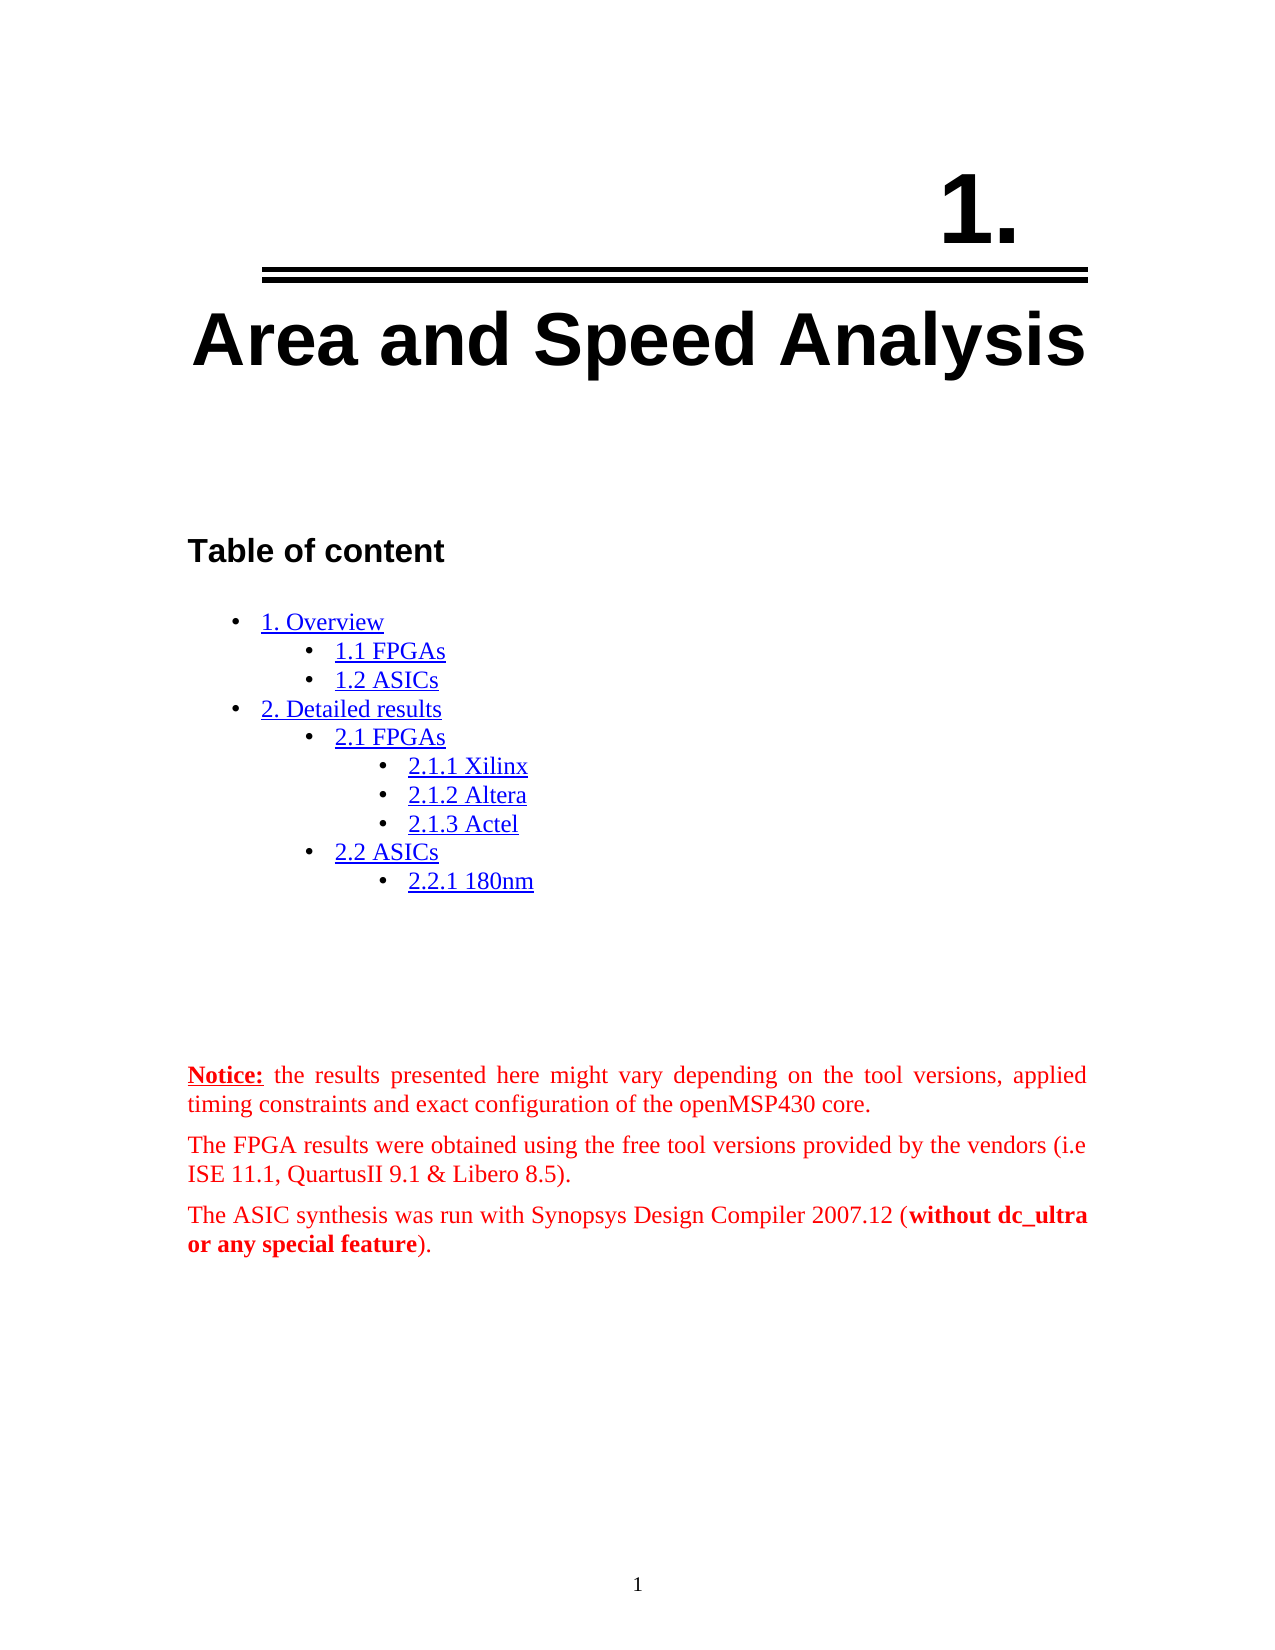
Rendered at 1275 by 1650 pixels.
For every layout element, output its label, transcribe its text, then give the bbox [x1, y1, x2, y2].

subtitle Area and Speed Analysis [187, 295, 1088, 381]
list 2.1.3 Actel [379, 809, 1088, 837]
list 2.2.1 180nm [379, 866, 1088, 895]
list 1. Overview [231, 607, 1088, 636]
list 2. Detailed results [231, 694, 1088, 722]
list 2.1.2 Altera [379, 780, 1088, 809]
text Notice: the results presented here might vary depending on the tool versions, applied timing constraints and exact configuration of the openMSP430 core. [187, 1031, 1088, 1117]
list 2.2 ASICs [305, 837, 1088, 866]
list 2.1.1 Xilinx [379, 751, 1088, 780]
list 1.1 FPGAs [305, 636, 1088, 665]
text The ASIC synthesis was run with Synopsys Design Compiler 2007.12 (without dc_ultra or any special feature). [187, 1200, 1088, 1257]
text The FPGA results were obtained using the free tool versions provided by the vendors (i.e ISE 11.1, QuartusII 9.1 & Libero 8.5). [187, 1130, 1088, 1187]
subtitle Table of content [187, 531, 1088, 570]
list 1.2 ASICs [305, 665, 1088, 694]
list 2.1 FPGAs [305, 722, 1088, 751]
